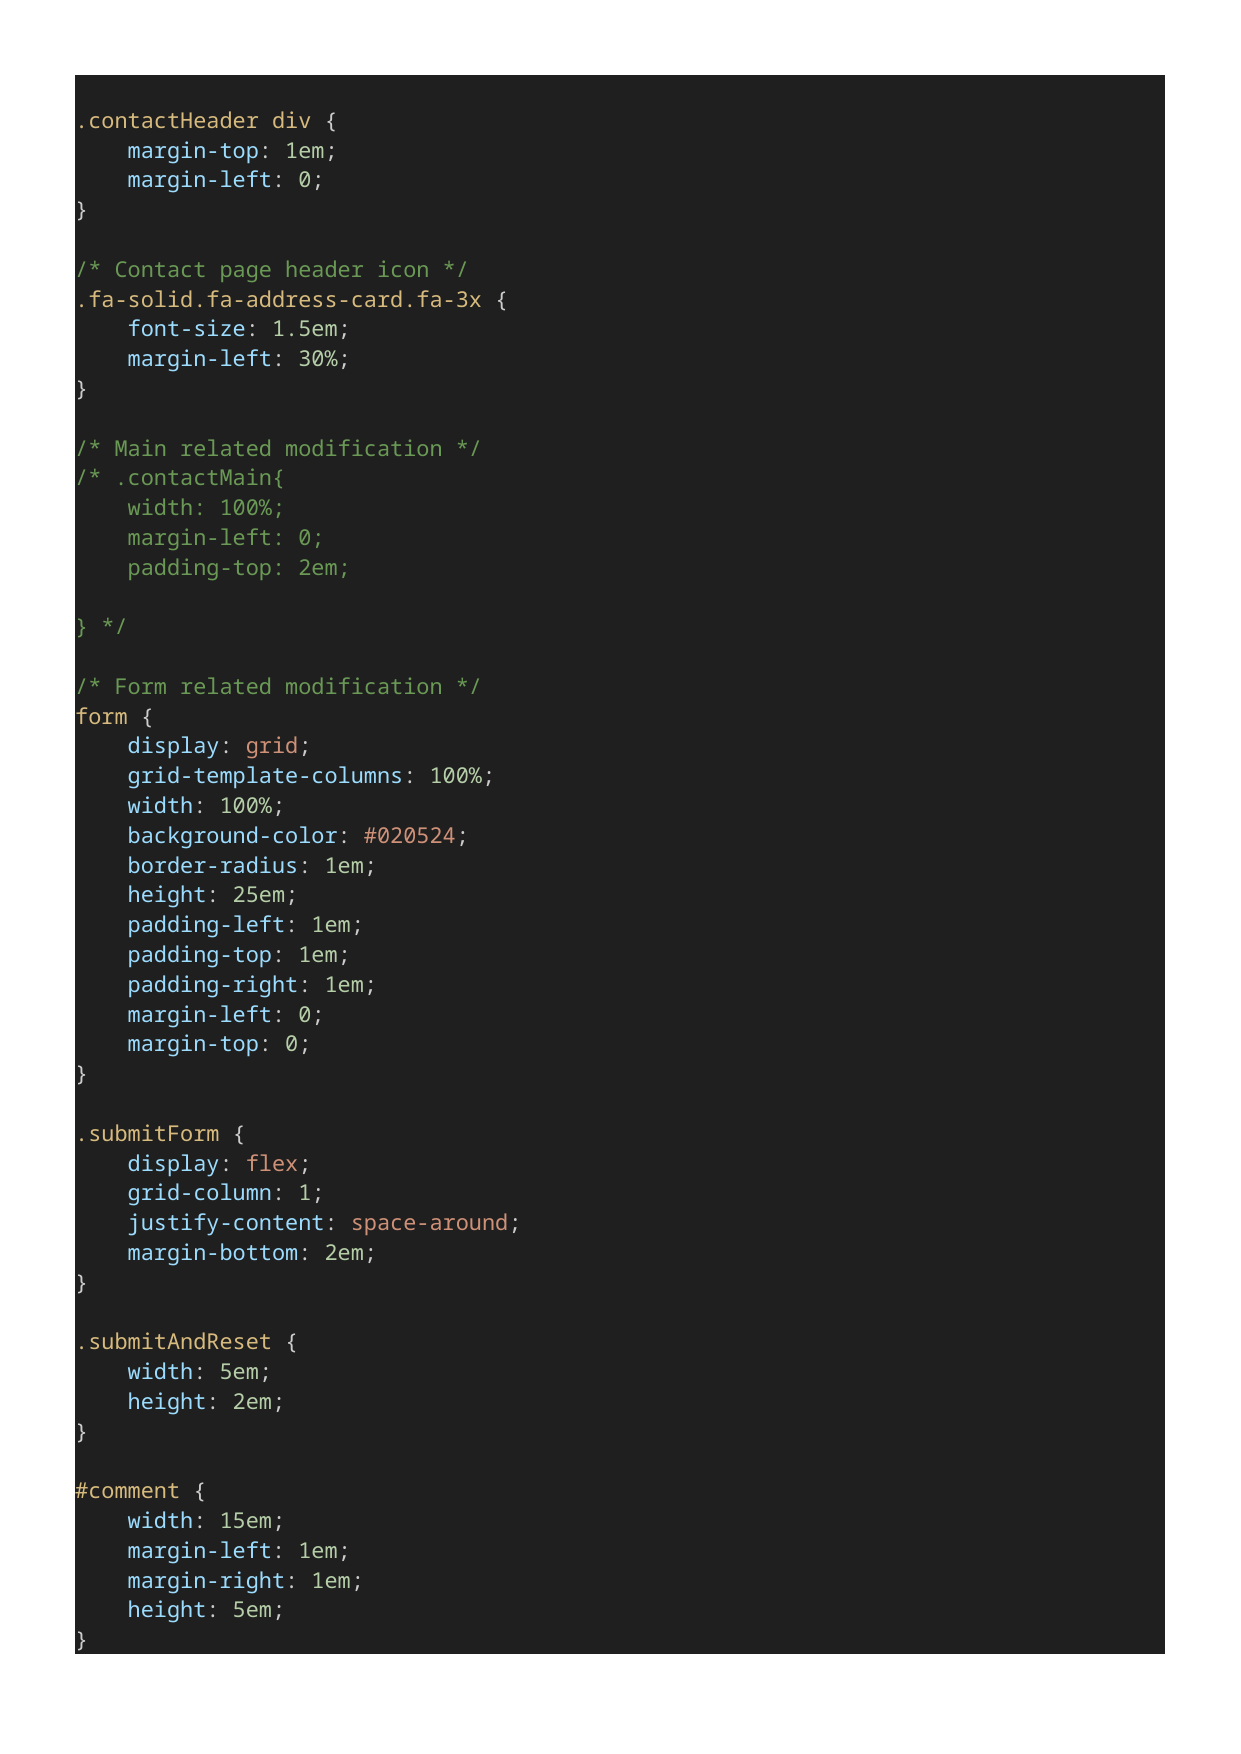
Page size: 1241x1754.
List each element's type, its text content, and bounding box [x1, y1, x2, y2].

text grid-column: 1; [75, 1177, 1165, 1207]
text /* Main related modification */ [75, 432, 1165, 462]
text margin-left: 0; [75, 164, 1165, 194]
text justify-content: space-around; [75, 1207, 1165, 1237]
text /* Form related modification */ [75, 671, 1165, 701]
text #comment { [75, 1475, 1165, 1505]
text padding-left: 1em; [75, 909, 1165, 939]
text grid-template-columns: 100%; [75, 760, 1165, 790]
text } [75, 1267, 1165, 1296]
text margin-left: 0; [75, 998, 1165, 1028]
text width: 15em; [75, 1505, 1165, 1535]
text .fa-solid.fa-address-card.fa-3x { [75, 283, 1165, 313]
text height: 2em; [75, 1386, 1165, 1416]
text width: 100%; [75, 492, 1165, 522]
text } [75, 373, 1165, 403]
text margin-bottom: 2em; [75, 1237, 1165, 1267]
text font-size: 1.5em; [75, 313, 1165, 343]
text margin-left: 0; [75, 522, 1165, 552]
text display: flex; [75, 1147, 1165, 1177]
text margin-top: 1em; [75, 134, 1165, 164]
text width: 100%; [75, 790, 1165, 820]
text display: grid; [75, 730, 1165, 760]
text padding-top: 2em; [75, 552, 1165, 581]
text } */ [75, 611, 1165, 641]
text /* Contact page header icon */ [75, 254, 1165, 283]
text form { [75, 701, 1165, 730]
text .contactHeader div { [75, 105, 1165, 134]
text margin-top: 0; [75, 1028, 1165, 1058]
text margin-right: 1em; [75, 1564, 1165, 1594]
text width: 5em; [75, 1356, 1165, 1386]
text margin-left: 1em; [75, 1535, 1165, 1564]
text } [75, 194, 1165, 224]
text margin-left: 30%; [75, 343, 1165, 373]
text } [75, 1058, 1165, 1088]
text } [75, 1416, 1165, 1445]
text .submitAndReset { [75, 1326, 1165, 1356]
text height: 5em; [75, 1594, 1165, 1624]
text border-radius: 1em; [75, 849, 1165, 879]
text height: 25em; [75, 879, 1165, 909]
text } [75, 1624, 1165, 1654]
text .submitForm { [75, 1118, 1165, 1147]
text /* .contactMain{ [75, 462, 1165, 492]
text padding-right: 1em; [75, 969, 1165, 998]
text padding-top: 1em; [75, 939, 1165, 969]
text background-color: #020524; [75, 820, 1165, 849]
